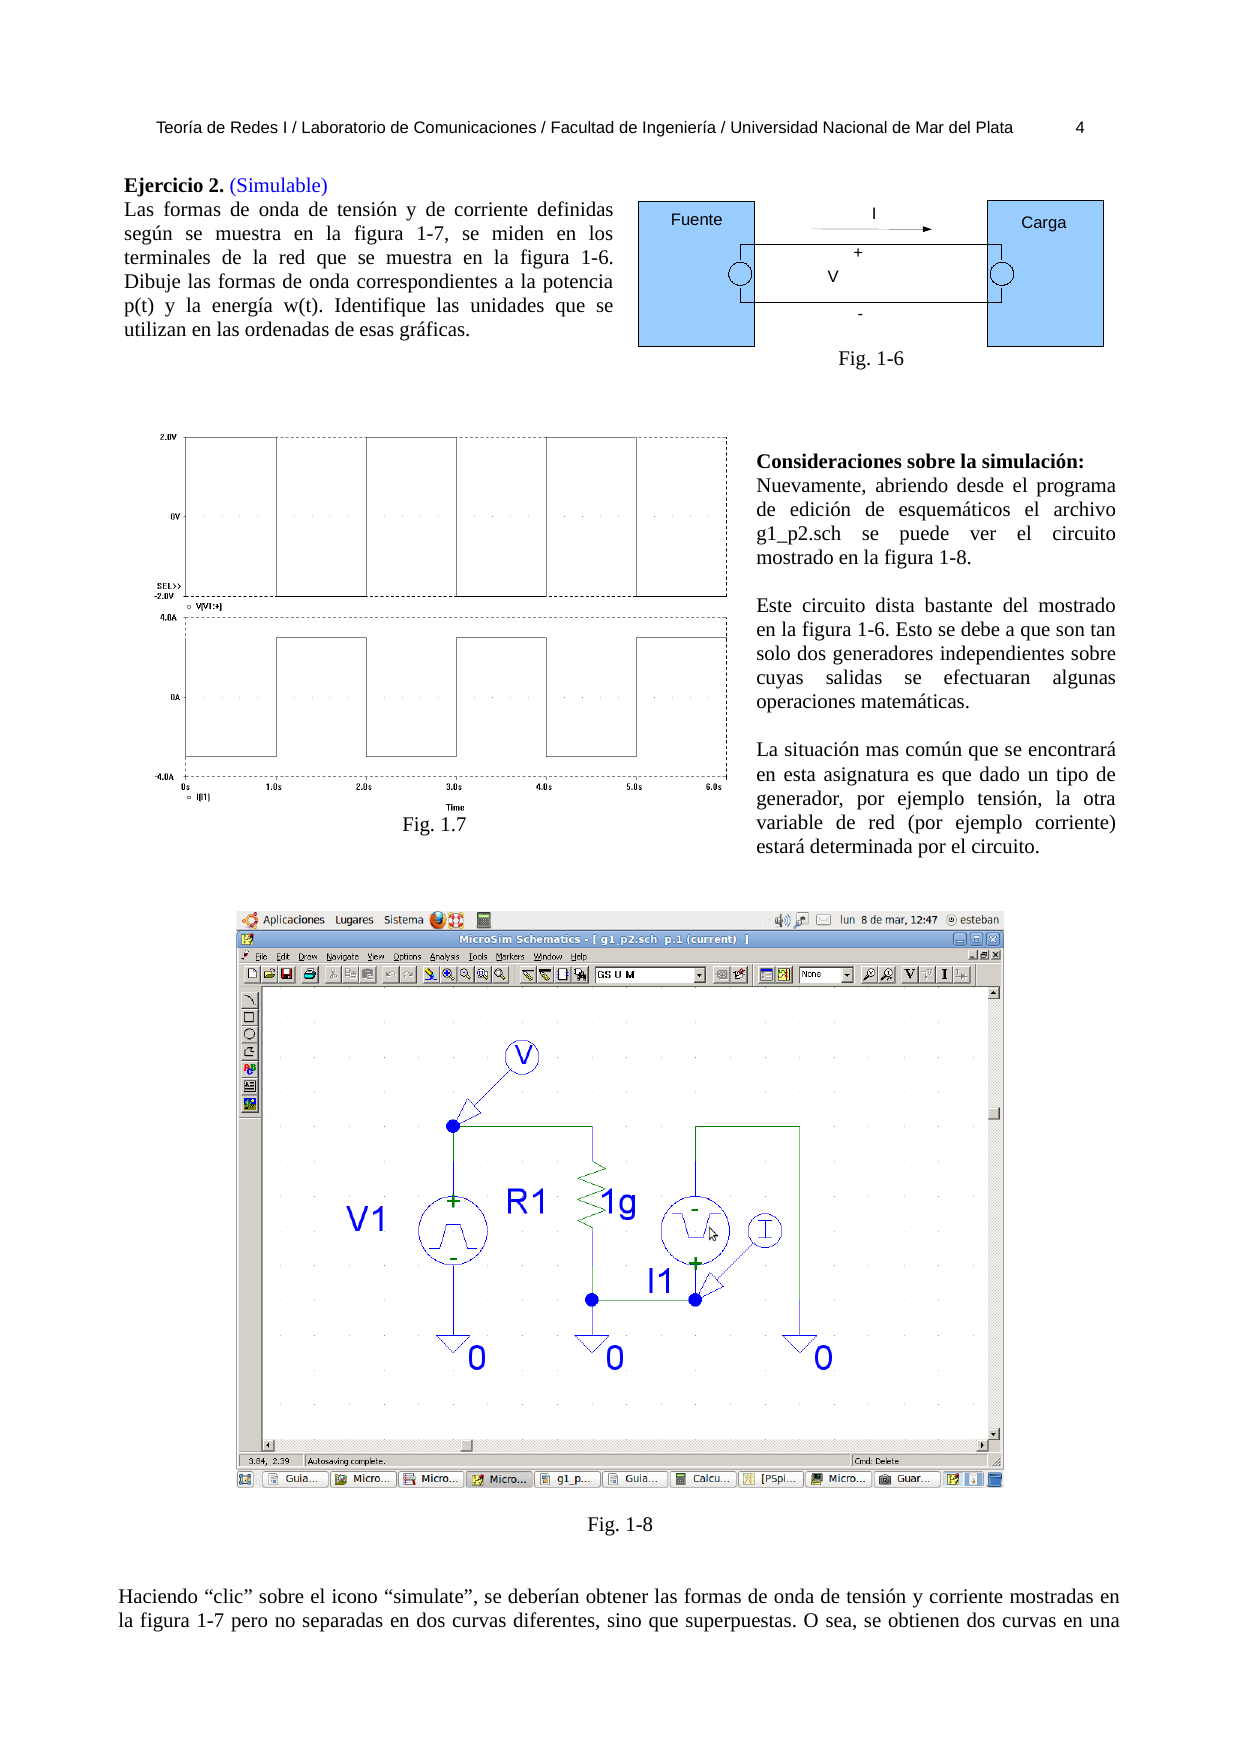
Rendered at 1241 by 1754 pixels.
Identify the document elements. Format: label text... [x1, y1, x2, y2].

text Haciendo “clic” sobre el icono “simulate”, se deberían obtener las formas de onda de tensión y corriente mostradas en la figura 1-7 pero no separadas en dos curvas diferentes, sino que superpuestas. O sea, se obtienen dos curvas en una [118, 1584, 1122, 1632]
text Fig. 1-8 [118, 1511, 1122, 1536]
table_header Ejercicio 2. (Simulable) Las formas de onda de tensión y de corriente definidas según se muestra en la figura 1-7, se miden en los terminales de la red que se muestra en la figura 1-6. Dibuje las formas de onda correspondientes a la potencia p(t) y la energía w(t). Identifique las unidades que se utilizan en las ordenadas de esas gráficas. [118, 167, 620, 395]
table_header Consideraciones sobre la simulación: Nuevamente, abriendo desde el programa de edición de esquemáticos el archivo g1_p2.sch se puede ver el circuito mostrado en la figura 1-8. Este circuito dista bastante del mostrado en la figura 1-6. Esto se debe a que son tan solo dos generadores independientes sobre cuyas salidas se efectuaran algunas operaciones matemáticas. La situación mas común que se encontrará en esta asignatura es que dado un tipo de generador, por ejemplo tensión, la otra variable de red (por ejemplo corriente) estará determinada por el circuito. [750, 419, 1122, 863]
table_header Fig. 1-6 [620, 167, 1122, 395]
table_header Fig. 1.7 [118, 419, 750, 863]
picture [236, 911, 1004, 1488]
